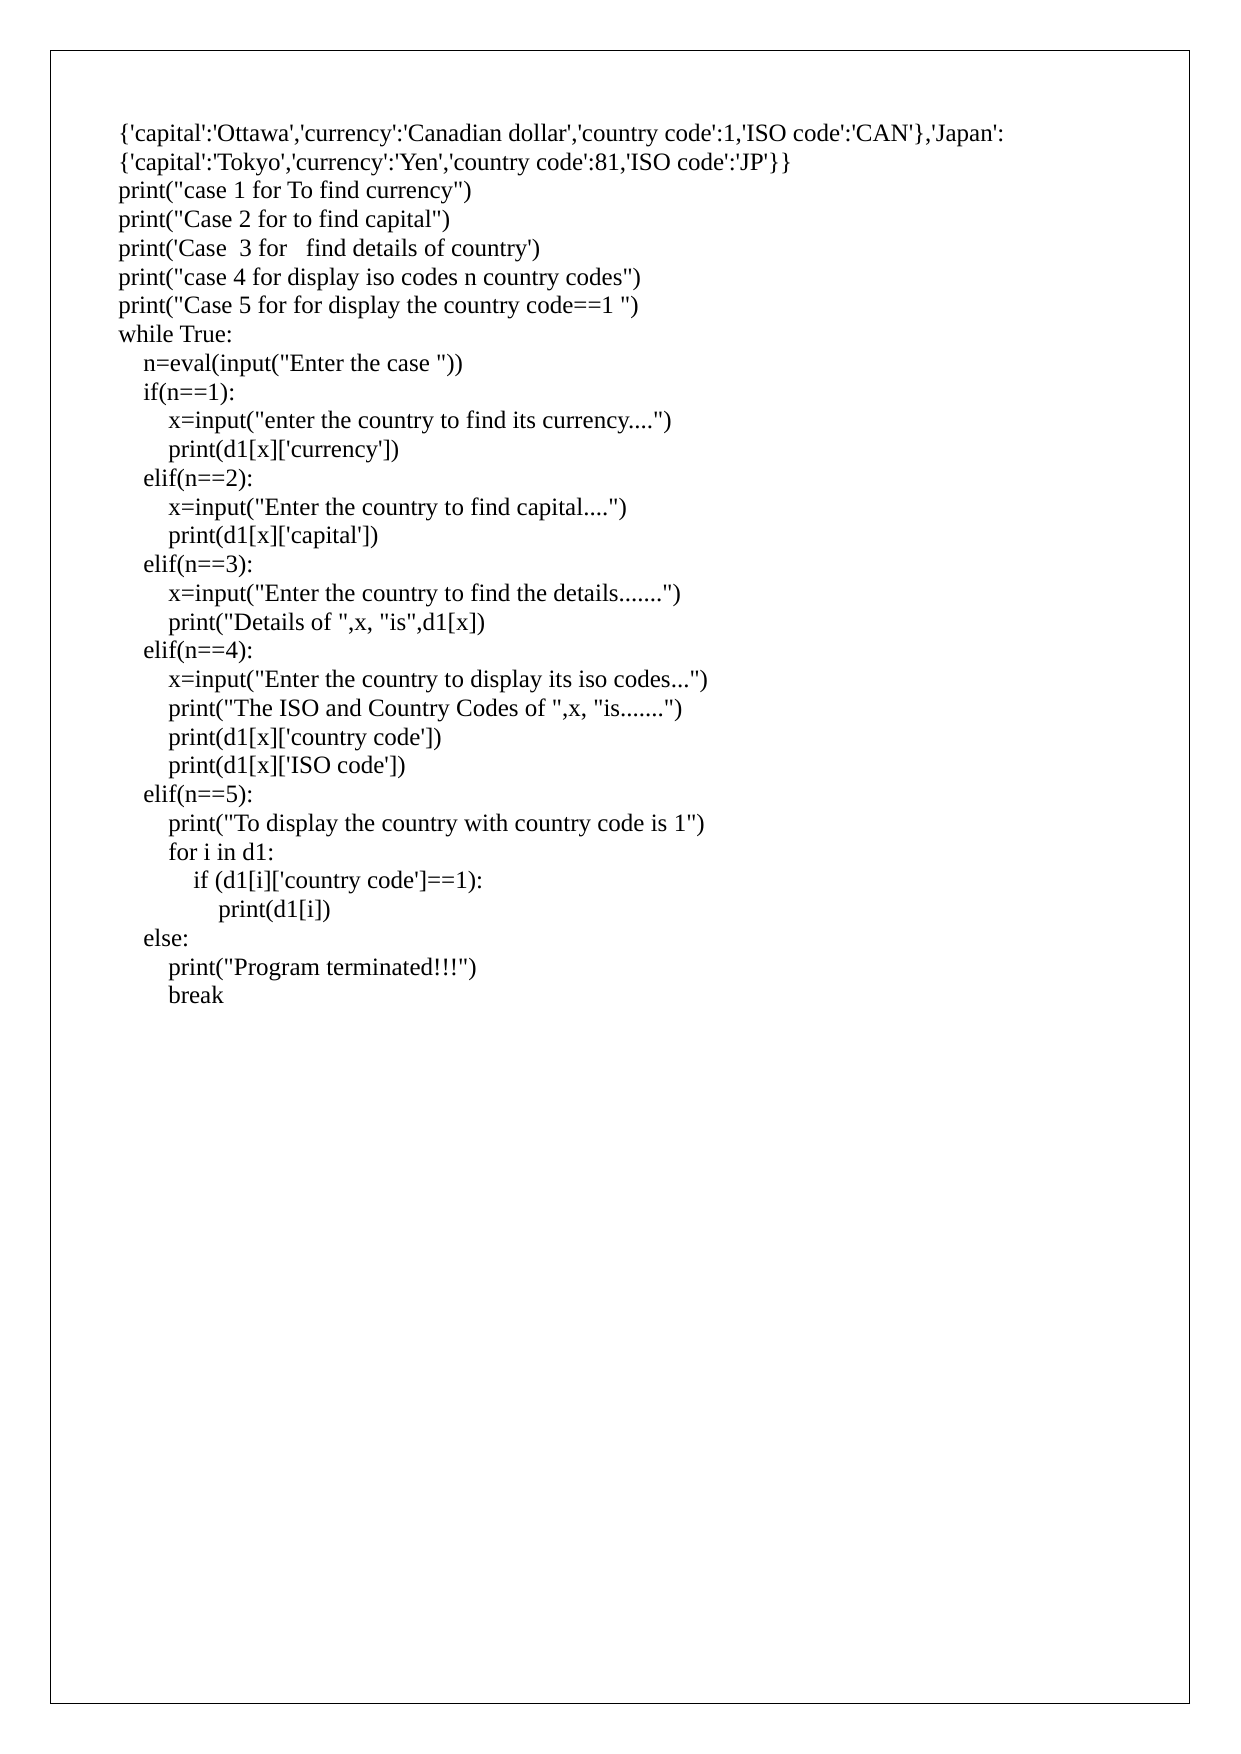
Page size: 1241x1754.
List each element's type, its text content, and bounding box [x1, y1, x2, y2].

text x=input("Enter the country to find the details.......") [118, 578, 1122, 607]
text print(d1[x]['country code']) [118, 722, 1122, 751]
text break [118, 981, 1122, 1009]
text while True: [118, 319, 1122, 348]
text print(d1[x]['currency']) [118, 434, 1122, 463]
text print('Case 3 for find details of country') [118, 233, 1122, 262]
text print("case 4 for display iso codes n country codes") [118, 262, 1122, 291]
text x=input("Enter the country to find capital....") [118, 492, 1122, 521]
text print("Details of ",x, "is",d1[x]) [118, 607, 1122, 636]
text print(d1[x]['ISO code']) [118, 751, 1122, 779]
text if (d1[i]['country code']==1): [118, 866, 1122, 894]
text {'capital':'Ottawa','currency':'Canadian dollar','country code':1,'ISO code':'CAN'},'Japan':{'capital':'Tokyo','currency':'Yen','country code':81,'ISO code':'JP'}} [118, 118, 1122, 176]
text if(n==1): [118, 377, 1122, 406]
text print(d1[i]) [118, 894, 1122, 923]
text x=input("Enter the country to display its iso codes...") [118, 664, 1122, 693]
text for i in d1: [118, 837, 1122, 866]
text else: [118, 923, 1122, 952]
text print(d1[x]['capital']) [118, 521, 1122, 549]
text print("case 1 for To find currency") [118, 176, 1122, 204]
text print("The ISO and Country Codes of ",x, "is.......") [118, 693, 1122, 722]
text print("Program terminated!!!") [118, 952, 1122, 981]
text print("To display the country with country code is 1") [118, 808, 1122, 837]
text elif(n==5): [118, 779, 1122, 808]
text x=input("enter the country to find its currency....") [118, 406, 1122, 434]
text print("Case 2 for to find capital") [118, 204, 1122, 233]
text elif(n==2): [118, 463, 1122, 492]
text elif(n==3): [118, 549, 1122, 578]
text elif(n==4): [118, 636, 1122, 664]
text n=eval(input("Enter the case ")) [118, 348, 1122, 377]
text print("Case 5 for for display the country code==1 ") [118, 291, 1122, 319]
